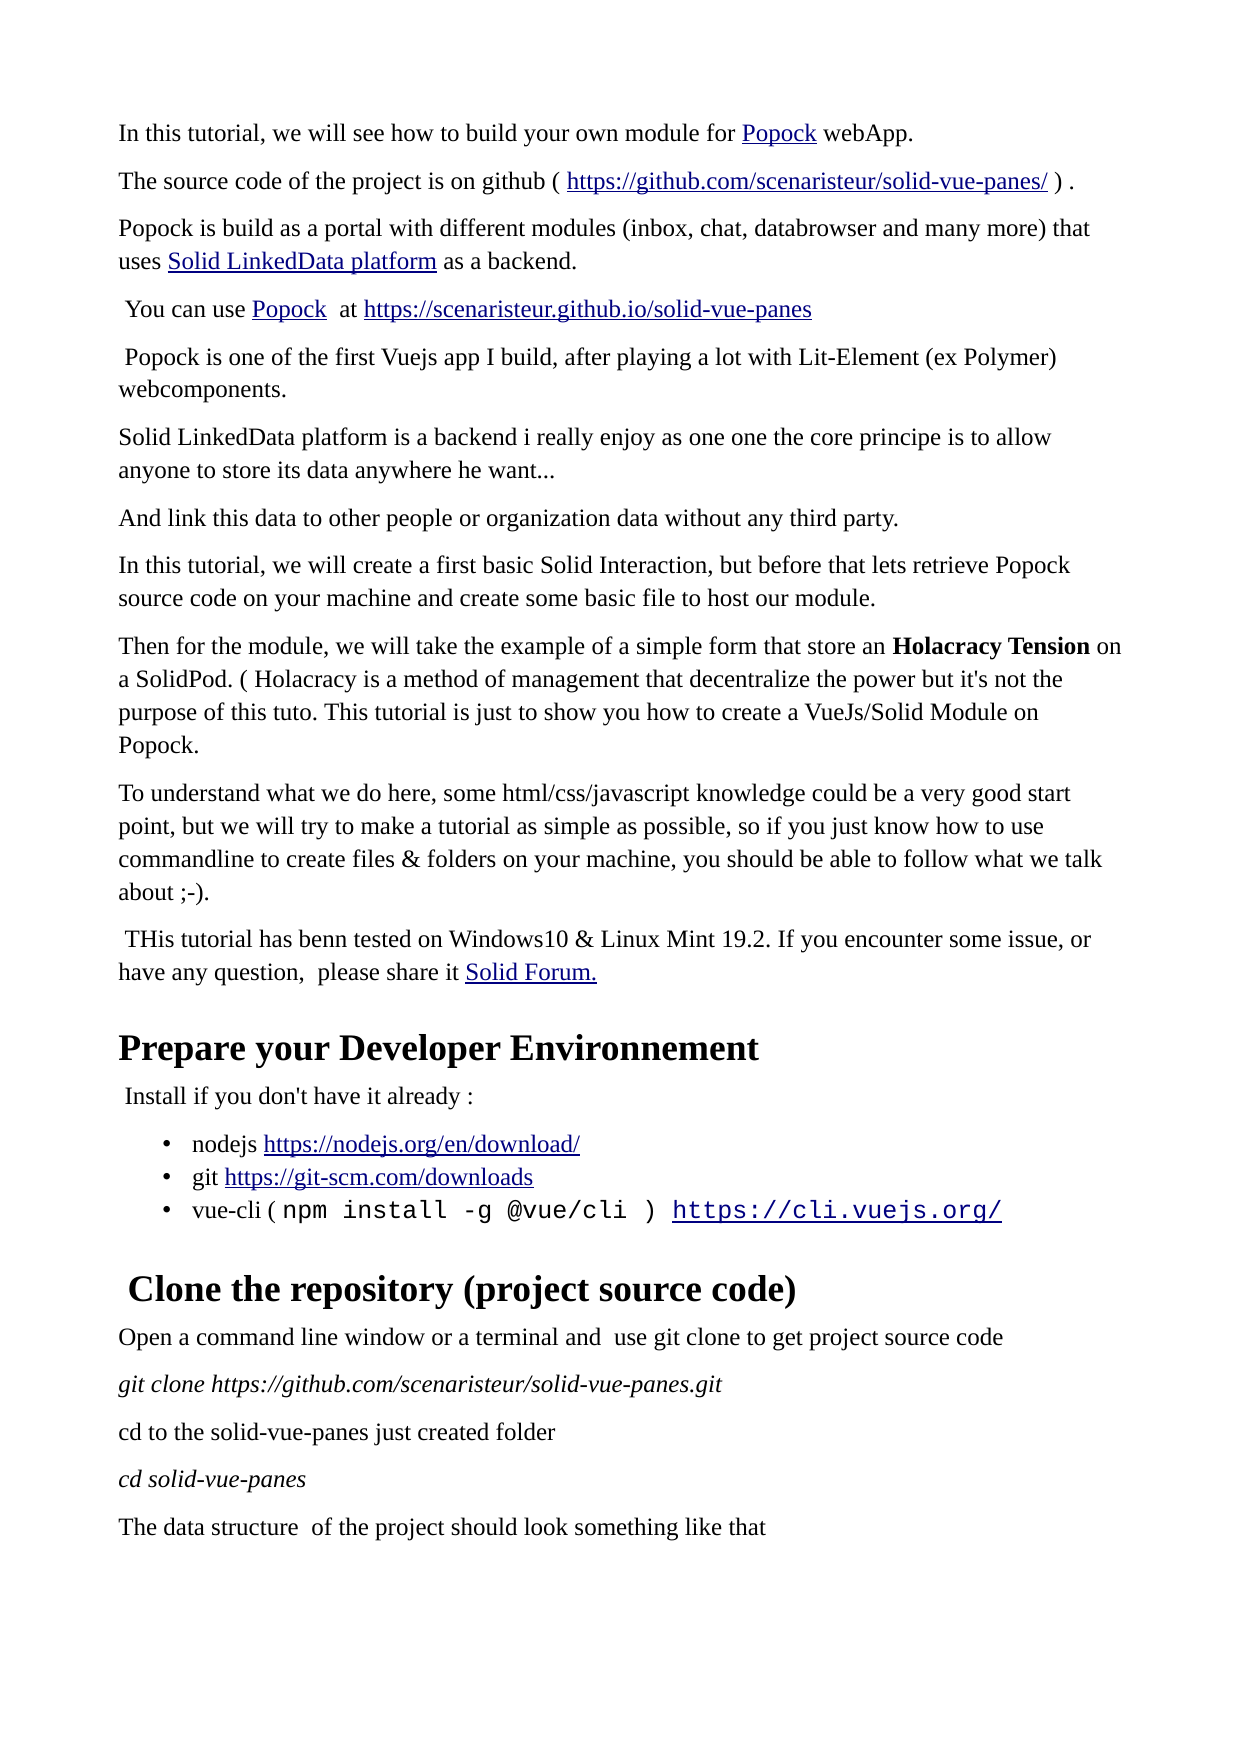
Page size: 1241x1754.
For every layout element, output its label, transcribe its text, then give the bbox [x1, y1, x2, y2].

text git clone https://github.com/scenaristeur/solid-vue-panes.git [118, 1369, 1122, 1398]
text To understand what we do here, some html/css/javascript knowledge could be a very good start point, but we will try to make a tutorial as simple as possible, so if you just know how to use commandline to create files & folders on your machine, you should be able to follow what we talk about ;-). [118, 778, 1122, 906]
text In this tutorial, we will create a first basic Solid Interaction, but before that lets retrieve Popock source code on your machine and create some basic file to host our module. [118, 550, 1122, 612]
text Popock is build as a portal with different modules (inbox, chat, databrowser and many more) that uses Solid LinkedData platform as a backend. [118, 213, 1122, 275]
list vue-cli ( npm install -g @vue/cli ) https://cli.vuejs.org/ [162, 1195, 1122, 1226]
text Popock is one of the first Vuejs app I build, after playing a lot with Lit-Element (ex Polymer) webcomponents. [118, 342, 1122, 403]
text cd to the solid-vue-panes just created folder [118, 1417, 1122, 1446]
text Then for the module, we will take the example of a simple form that store an Holacracy Tension on a SolidPod. ( Holacracy is a method of management that decentralize the power but it's not the purpose of this tuto. This tutorial is just to show you how to create a VueJs/Solid Module on Popock. [118, 631, 1122, 759]
text Solid LinkedData platform is a backend i really enjoy as one one the core principe is to allow anyone to store its data anywhere he want... [118, 422, 1122, 484]
text The source code of the project is on github ( https://github.com/scenaristeur/solid-vue-panes/ ) . [118, 166, 1122, 194]
text And link this data to other people or organization data without any third party. [118, 503, 1122, 532]
list nodejs https://nodejs.org/en/download/ [162, 1129, 1122, 1158]
subtitle Clone the repository (project source code) [118, 1266, 1122, 1309]
text Open a command line window or a terminal and use git clone to get project source code [118, 1322, 1122, 1350]
text You can use Popock at https://scenaristeur.github.io/solid-vue-panes [118, 294, 1122, 323]
text In this tutorial, we will see how to build your own module for Popock webApp. [118, 118, 1122, 147]
text cd solid-vue-panes [118, 1464, 1122, 1493]
list git https://git-scm.com/downloads [162, 1162, 1122, 1191]
text THis tutorial has benn tested on Windows10 & Linux Mint 19.2. If you encounter some issue, or have any question, please share it Solid Forum. [118, 924, 1122, 986]
text Install if you don't have it already : [118, 1081, 1122, 1110]
subtitle Prepare your Developer Environnement [118, 1026, 1122, 1069]
text The data structure of the project should look something like that [118, 1512, 1122, 1541]
